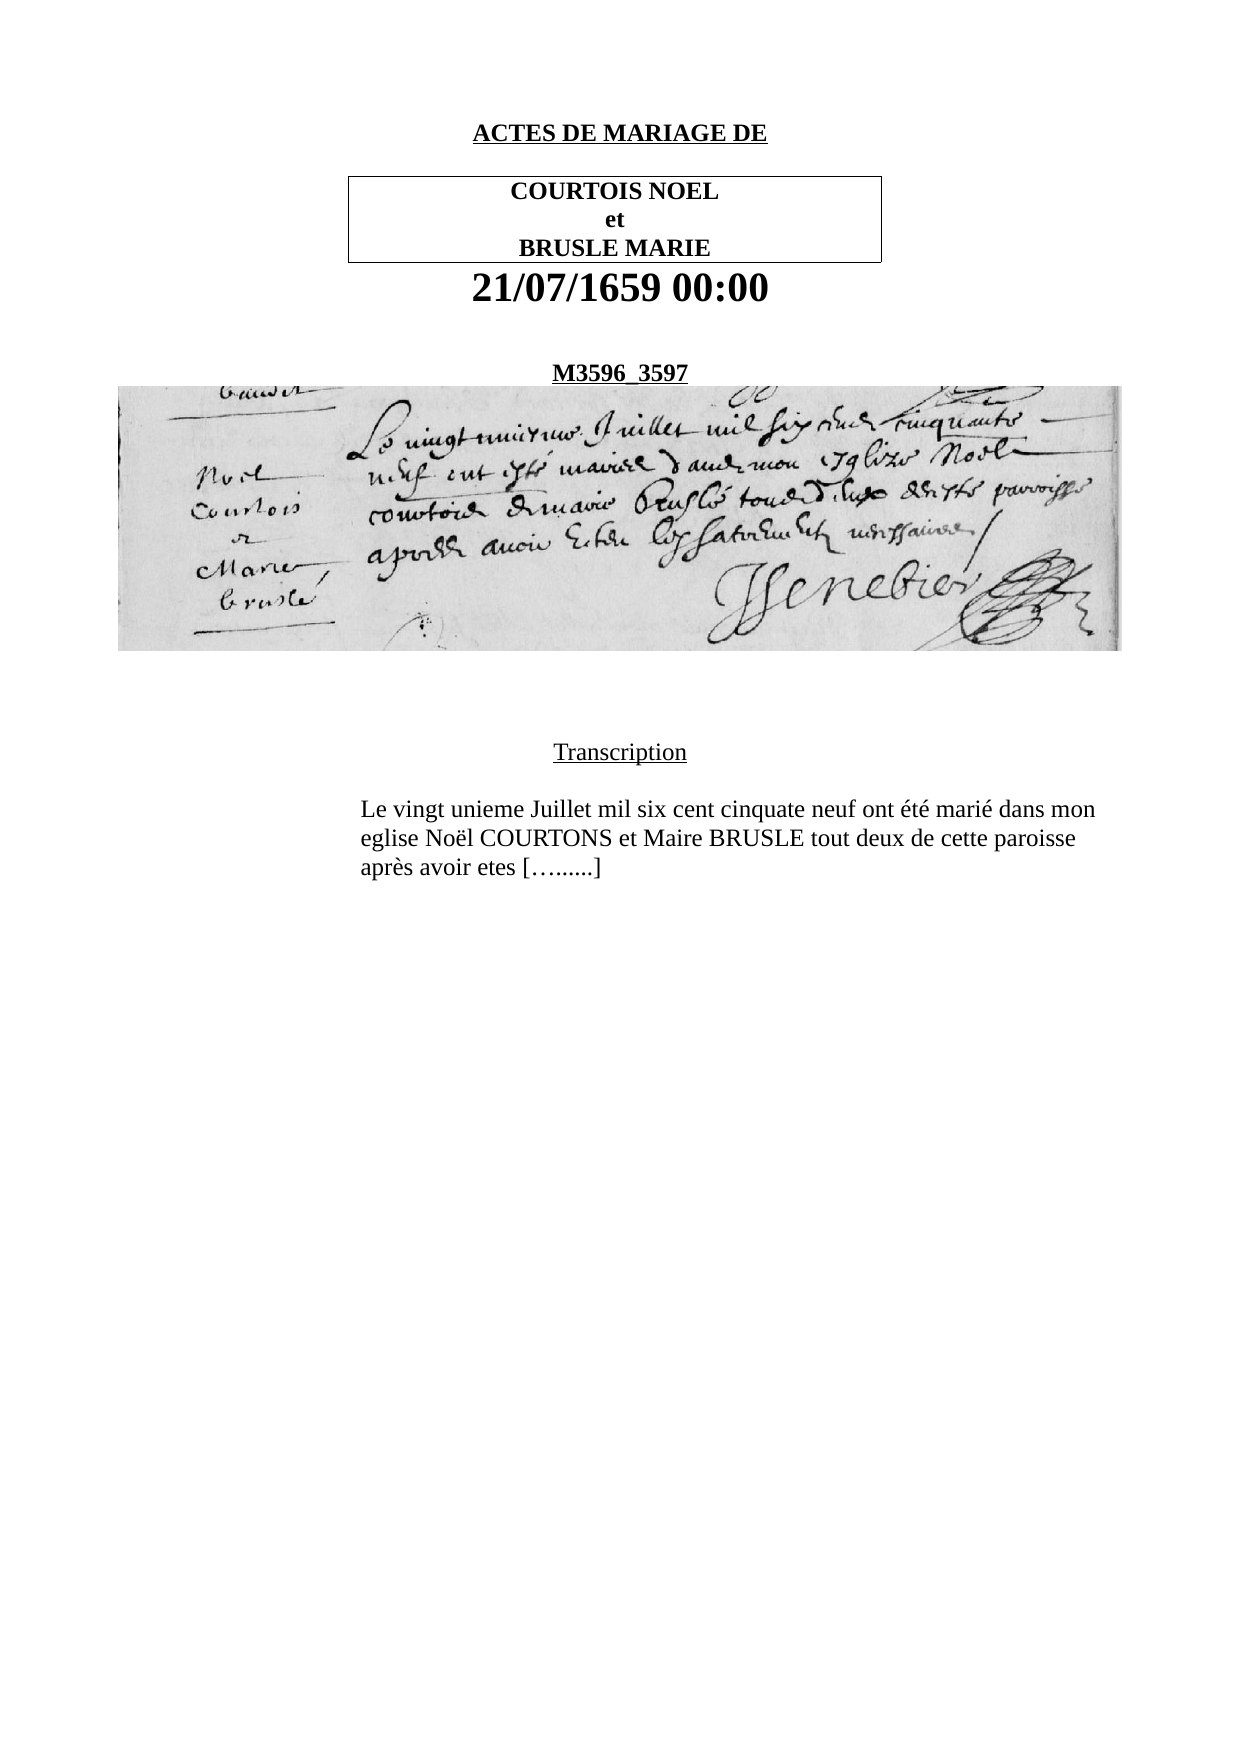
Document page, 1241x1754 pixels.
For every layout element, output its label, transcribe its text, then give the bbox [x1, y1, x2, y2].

text COURTOIS NOEL et BRUSLE MARIE [349, 177, 881, 262]
text Le vingt unieme Juillet mil six cent cinquate neuf ont été marié dans mon eglise Noël COURTONS et Maire BRUSLE tout deux de cette paroisse après avoir etes […......] [360, 794, 1122, 881]
text Transcription [118, 737, 1122, 766]
text 21/07/1659 00:00 [118, 262, 1122, 310]
picture [118, 386, 1122, 651]
text M3596_3597 [118, 358, 1122, 386]
text ACTES DE MARIAGE DE [118, 118, 1122, 147]
